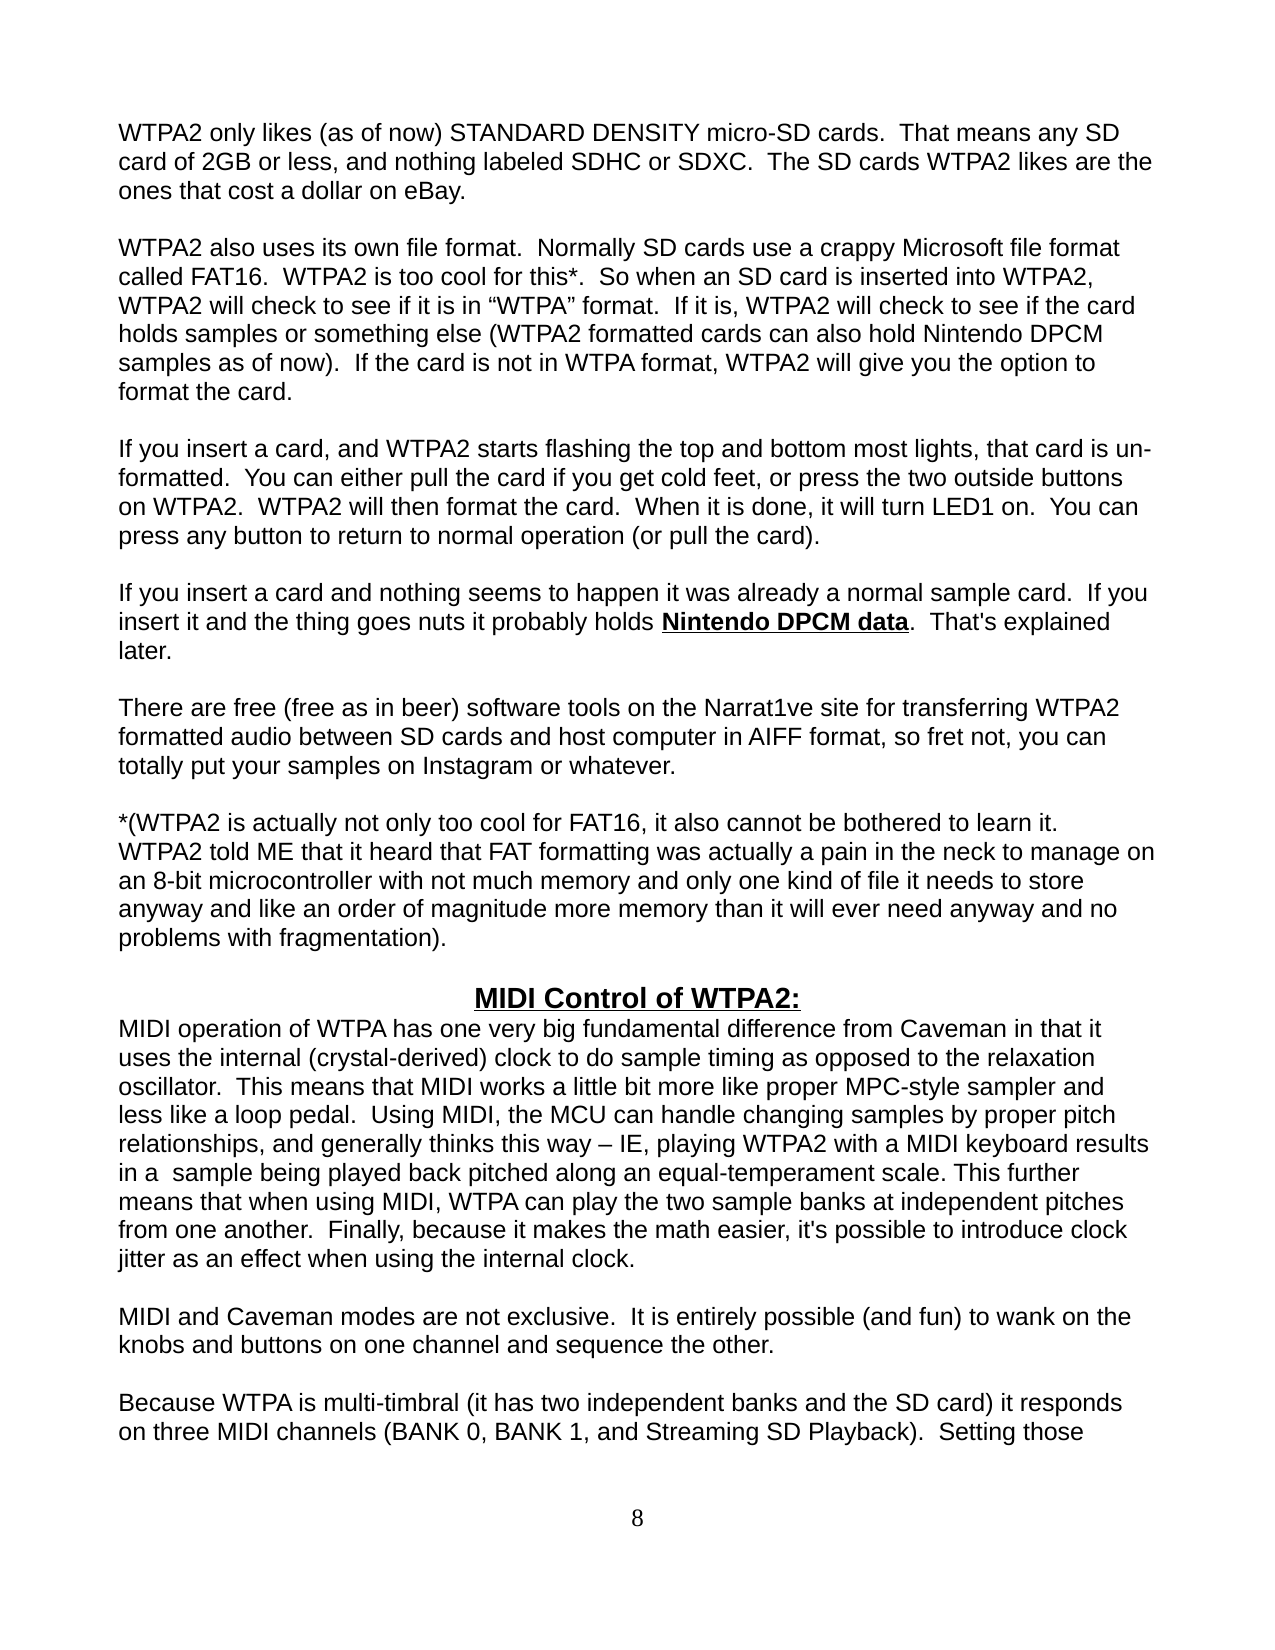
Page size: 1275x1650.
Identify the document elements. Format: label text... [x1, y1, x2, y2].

text MIDI Control of WTPA2: [118, 981, 1157, 1014]
text There are free (free as in beer) software tools on the Narrat1ve site for transferring WTPA2 formatted audio between SD cards and host computer in AIFF format, so fret not, you can totally put your samples on Instagram or whatever. [118, 693, 1157, 779]
text *(WTPA2 is actually not only too cool for FAT16, it also cannot be bothered to learn it. WTPA2 told ME that it heard that FAT formatting was actually a pain in the neck to manage on an 8-bit microcontroller with not much memory and only one kind of file it needs to store anyway and like an order of magnitude more memory than it will ever need anyway and no problems with fragmentation). [118, 808, 1157, 952]
text WTPA2 only likes (as of now) STANDARD DENSITY micro-SD cards. That means any SD card of 2GB or less, and nothing labeled SDHC or SDXC. The SD cards WTPA2 likes are the ones that cost a dollar on eBay. [118, 118, 1157, 204]
text If you insert a card and nothing seems to happen it was already a normal sample card. If you insert it and the thing goes nuts it probably holds Nintendo DPCM data. That's explained later. [118, 578, 1157, 664]
text WTPA2 also uses its own file format. Normally SD cards use a crappy Microsoft file format called FAT16. WTPA2 is too cool for this*. So when an SD card is inserted into WTPA2, WTPA2 will check to see if it is in “WTPA” format. If it is, WTPA2 will check to see if the card holds samples or something else (WTPA2 formatted cards can also hold Nintendo DPCM samples as of now). If the card is not in WTPA format, WTPA2 will give you the option to format the card. [118, 233, 1157, 406]
text MIDI and Caveman modes are not exclusive. It is entirely possible (and fun) to wank on the knobs and buttons on one channel and sequence the other. [118, 1302, 1157, 1359]
text Because WTPA is multi-timbral (it has two independent banks and the SD card) it responds on three MIDI channels (BANK 0, BANK 1, and Streaming SD Playback). Setting those [118, 1388, 1157, 1445]
text MIDI operation of WTPA has one very big fundamental difference from Caveman in that it uses the internal (crystal-derived) clock to do sample timing as opposed to the relaxation oscillator. This means that MIDI works a little bit more like proper MPC-style sampler and less like a loop pedal. Using MIDI, the MCU can handle changing samples by proper pitch relationships, and generally thinks this way – IE, playing WTPA2 with a MIDI keyboard results in a sample being played back pitched along an equal-temperament scale. This further means that when using MIDI, WTPA can play the two sample banks at independent pitches from one another. Finally, because it makes the math easier, it's possible to introduce clock jitter as an effect when using the internal clock. [118, 1014, 1157, 1273]
text If you insert a card, and WTPA2 starts flashing the top and bottom most lights, that card is un-formatted. You can either pull the card if you get cold feet, or press the two outside buttons on WTPA2. WTPA2 will then format the card. When it is done, it will turn LED1 on. You can press any button to return to normal operation (or pull the card). [118, 434, 1157, 549]
